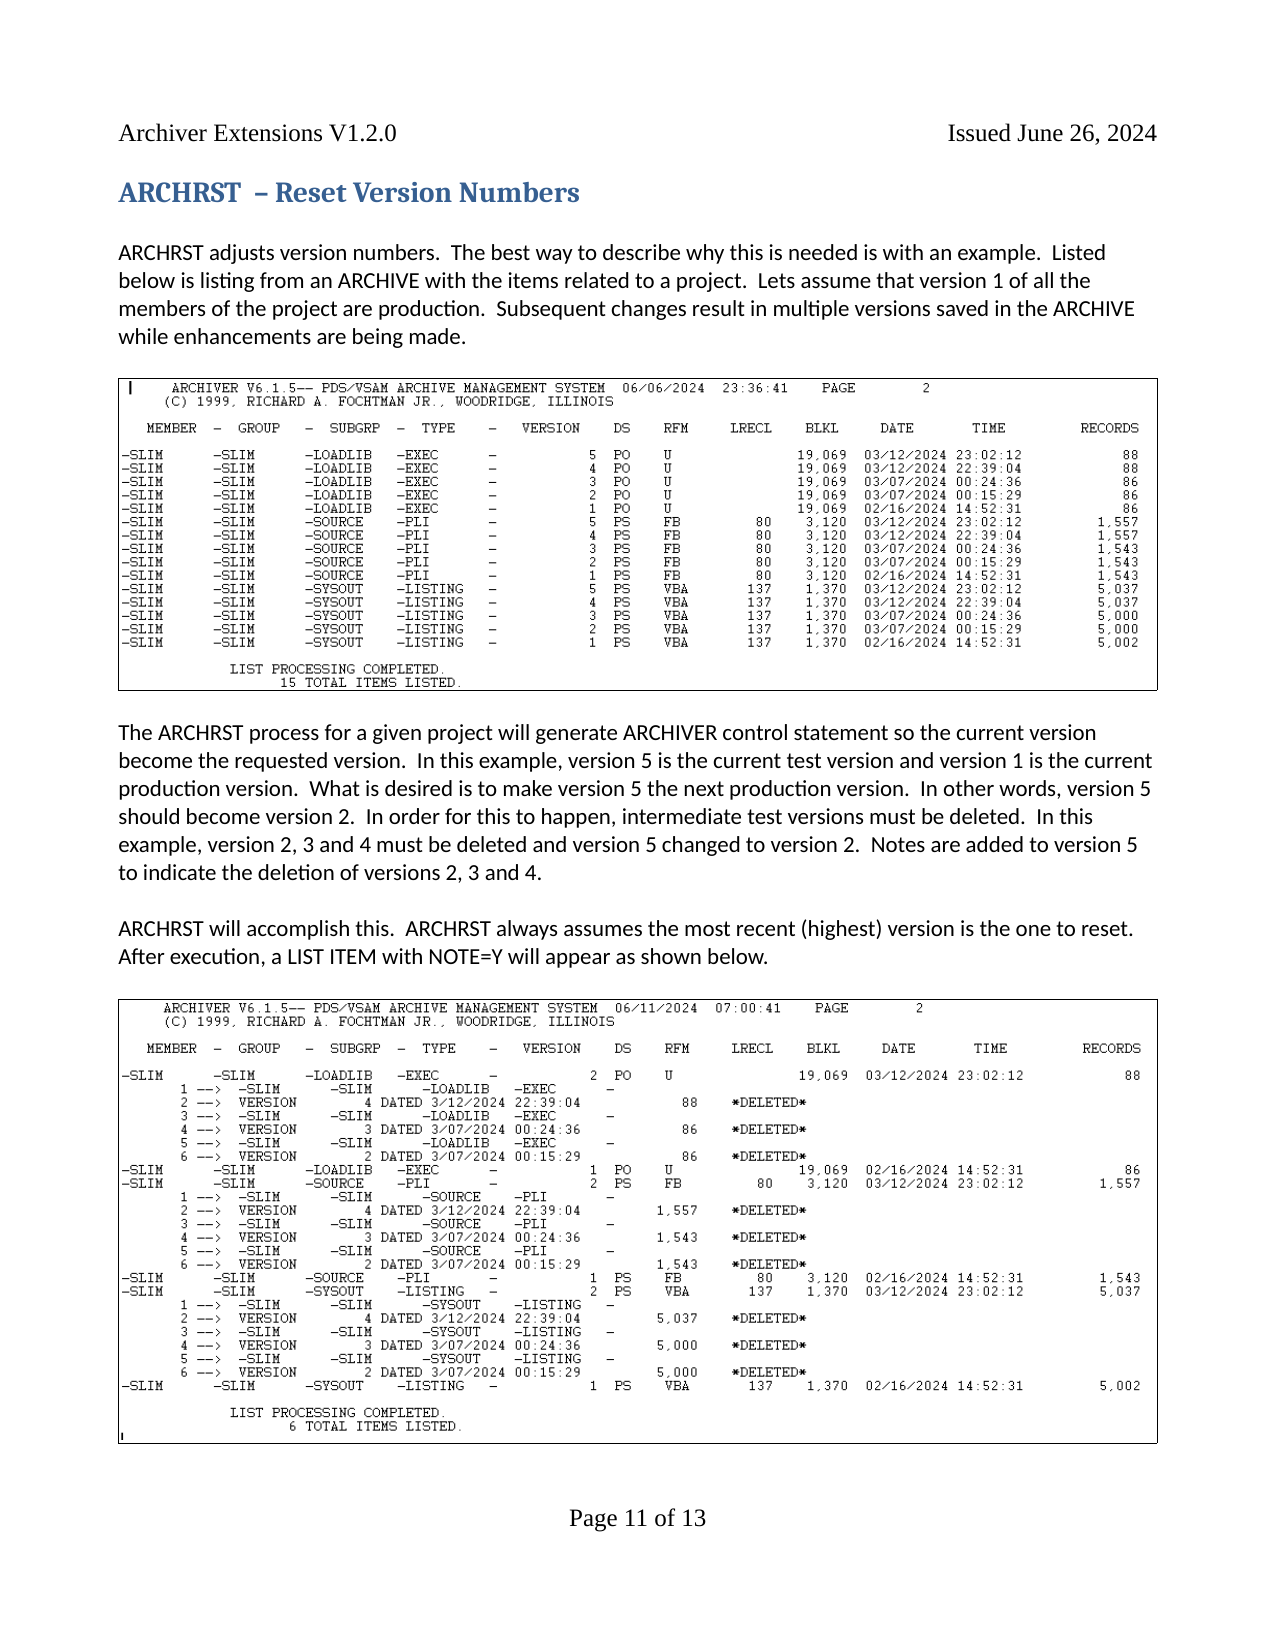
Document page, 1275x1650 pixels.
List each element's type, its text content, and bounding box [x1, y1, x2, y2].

picture [121, 381, 1154, 688]
text ARCHRST adjusts version numbers. The best way to describe why this is needed is with an example. Listed below is listing from an ARCHIVE with the items related to a project. Lets assume that version 1 of all the members of the project are production. Subsequent changes result in multiple versions saved in the ARCHIVE while enhancements are being made. [118, 238, 1157, 350]
subtitle ARCHRST – Reset Version Numbers [118, 176, 1157, 210]
text ARCHRST will accomplish this. ARCHRST always assumes the most recent (highest) version is the one to reset. After execution, a LIST ITEM with NOTE=Y will appear as shown below. [118, 914, 1157, 971]
text The ARCHRST process for a given project will generate ARCHIVER control statement so the current version become the requested version. In this example, version 5 is the current test version and version 1 is the current production version. What is desired is to make version 5 the next production version. In other words, version 5 should become version 2. In order for this to happen, intermediate test versions must be deleted. In this example, version 2, 3 and 4 must be deleted and version 5 changed to version 2. Notes are added to version 5 to indicate the deletion of versions 2, 3 and 4. [118, 718, 1157, 886]
picture [121, 1001, 1154, 1440]
